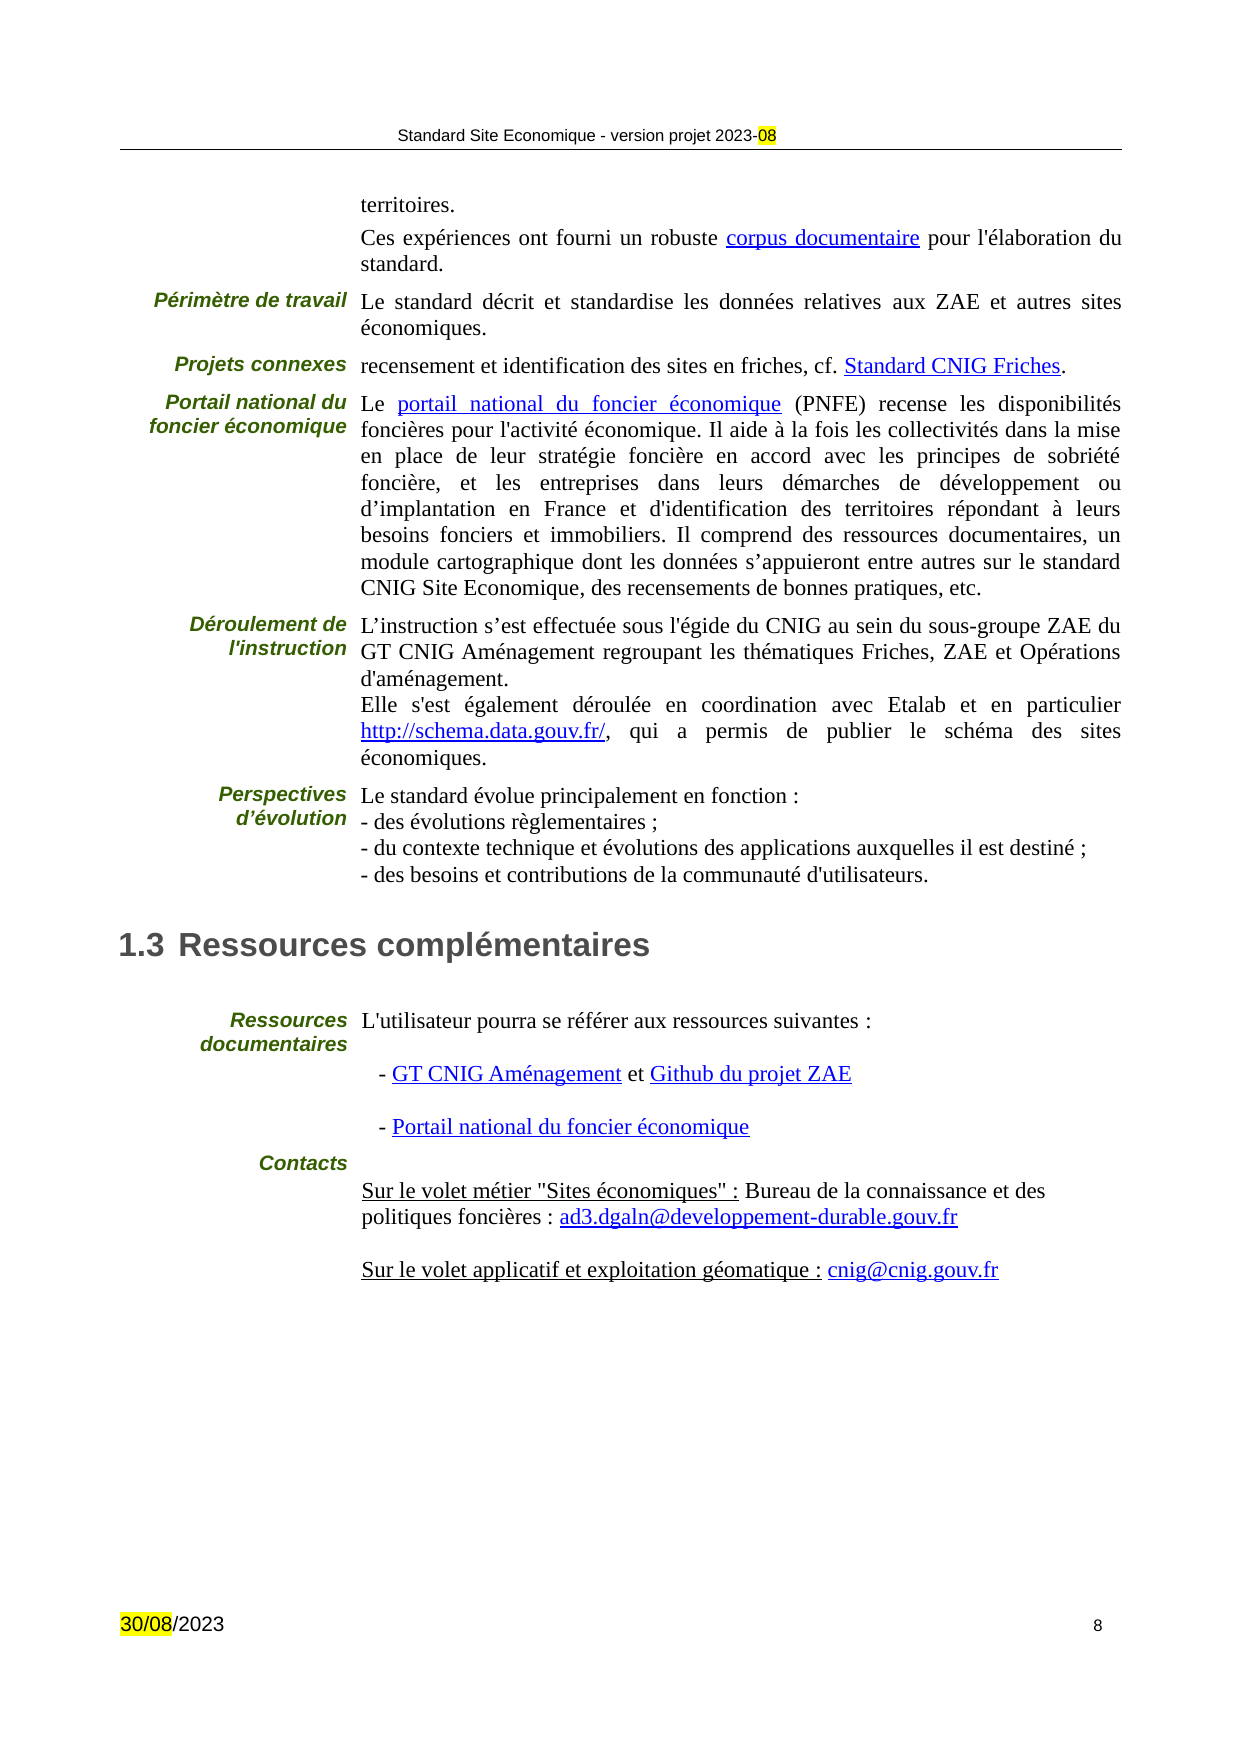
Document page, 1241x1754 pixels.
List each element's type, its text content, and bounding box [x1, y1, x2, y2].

table_cell Le standard évolue principalement en fonction : - des évolutions règlementaires ; - du contexte technique et évolutions des applications auxquelles il est destiné ; - des besoins et contributions de la communauté d'utilisateurs. [354, 776, 1122, 893]
table_cell Le standard décrit et standardise les données relatives aux ZAE et autres sites économiques. [354, 282, 1122, 346]
table_cell Projets connexes [118, 346, 354, 384]
table_cell L’instruction s’est effectuée sous l'égide du CNIG au sein du sous-groupe ZAE du GT CNIG Aménagement regroupant les thématiques Friches, ZAE et Opérations d'aménagement. Elle s'est également déroulée en coordination avec Etalab et en particulier http://schema.data.gouv.fr/, qui a permis de publier le schéma des sites économiques. [354, 606, 1122, 776]
table_cell Portail national du foncier économique [118, 384, 354, 606]
subtitle Ressources complémentaires [118, 925, 1122, 963]
table_cell Déroulement de l'instruction [118, 606, 354, 776]
table_cell Perspectives d’évolution [118, 776, 354, 893]
table_cell [118, 180, 354, 282]
table_cell territoires. Ces expériences ont fourni un robuste corpus documentaire pour l'élaboration du standard. [354, 180, 1122, 282]
table_header Ressources documentaires [118, 1002, 355, 1145]
table_cell Le portail national du foncier économique (PNFE) recense les disponibilités foncières pour l'activité économique. Il aide à la fois les collectivités dans la mise en place de leur stratégie foncière en accord avec les principes de sobriété foncière, et les entreprises dans leurs démarches de développement ou d’implantation en France et d'identification des territoires répondant à leurs besoins fonciers et immobiliers. Il comprend des ressources documentaires, un module cartographique dont les données s’appuieront entre autres sur le standard CNIG Site Economique, des recensements de bonnes pratiques, etc. [354, 384, 1122, 606]
table_header L'utilisateur pourra se référer aux ressources suivantes : - GT CNIG Aménagement et Github du projet ZAE - Portail national du foncier économique [355, 1002, 1122, 1145]
table_cell Contacts [118, 1145, 355, 1314]
table_cell Sur le volet métier "Sites économiques" : Bureau de la connaissance et des politiques foncières : ad3.dgaln@developpement-durable.gouv.fr Sur le volet applicatif et exploitation géomatique : cnig@cnig.gouv.fr [355, 1145, 1122, 1314]
table_cell recensement et identification des sites en friches, cf. Standard CNIG Friches. [354, 346, 1122, 384]
table_cell Périmètre de travail [118, 282, 354, 346]
